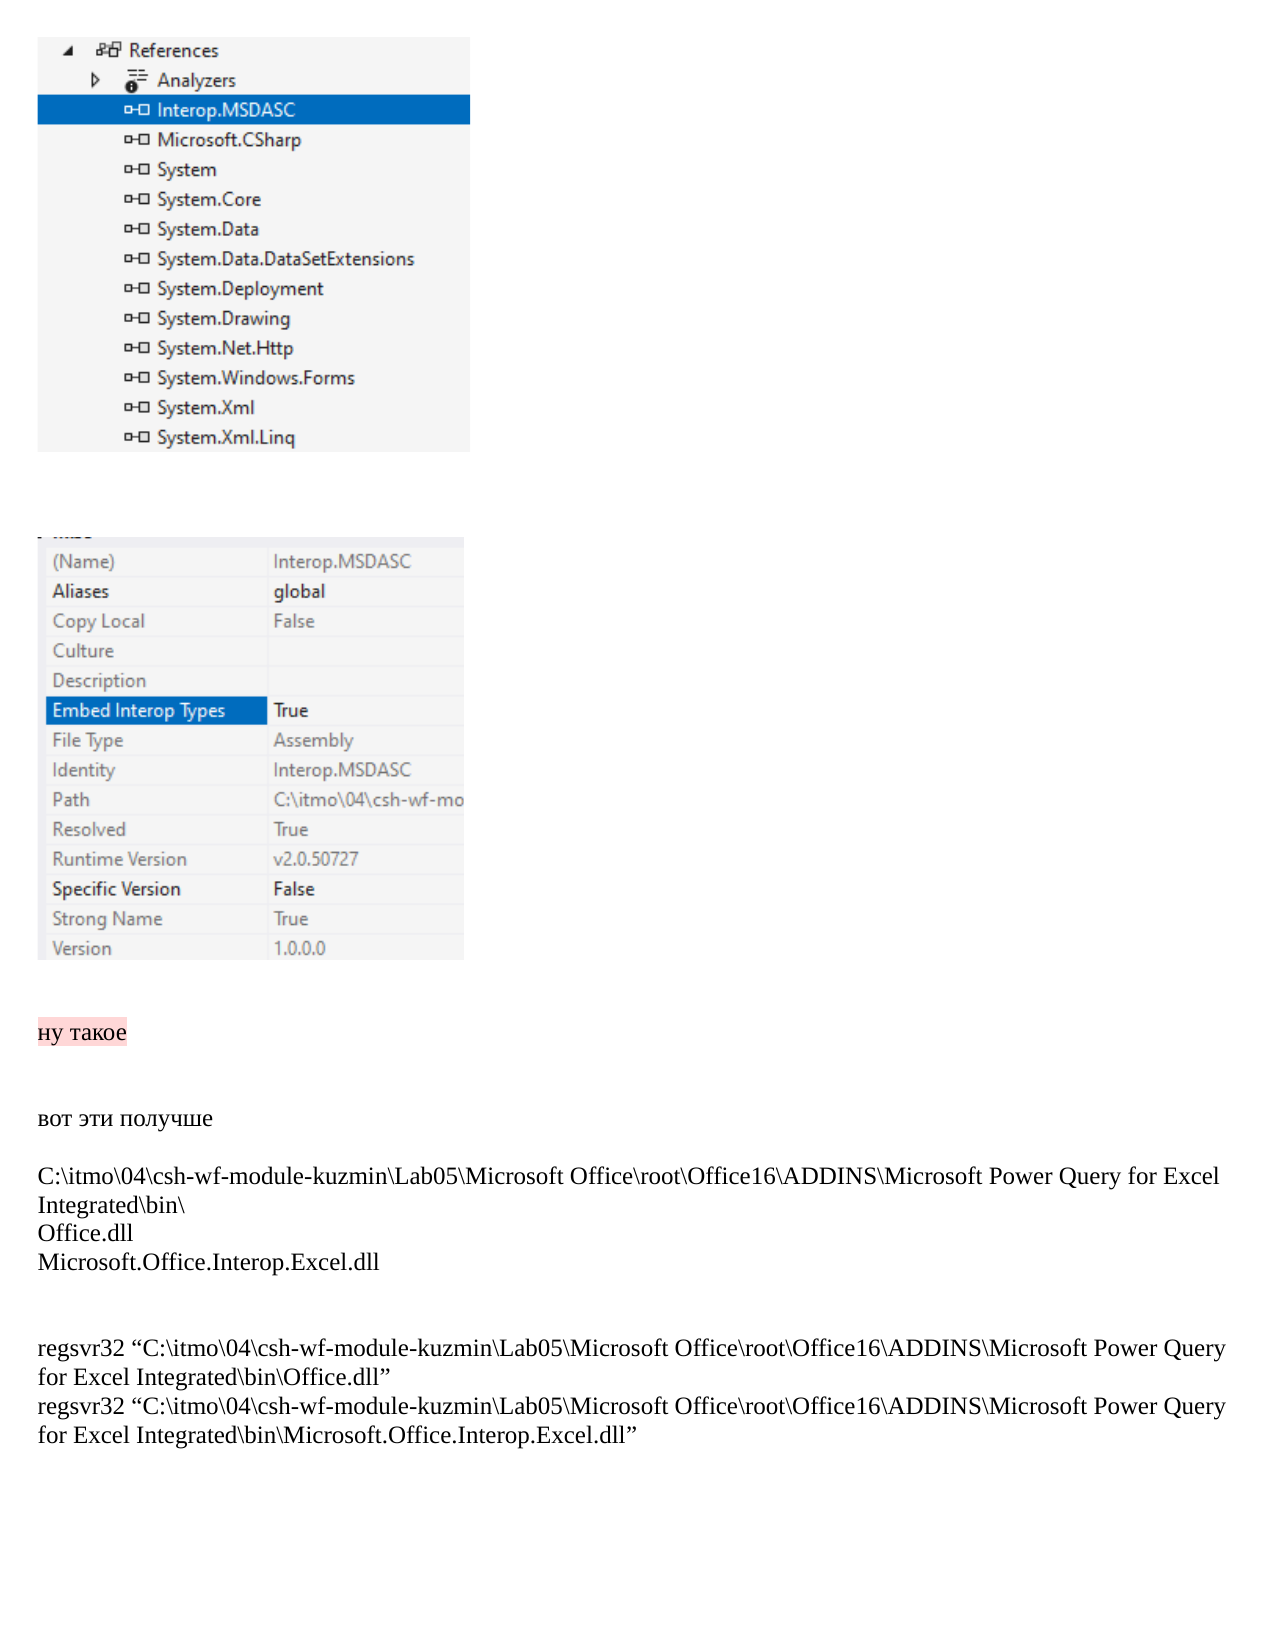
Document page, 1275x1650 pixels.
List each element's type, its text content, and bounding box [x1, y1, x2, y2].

text C:\itmo\04\csh-wf-module-kuzmin\Lab05\Microsoft Office\root\Office16\ADDINS\Microsoft Power Query for Excel Integrated\bin\ [37, 1161, 1237, 1218]
text regsvr32 “C:\itmo\04\csh-wf-module-kuzmin\Lab05\Microsoft Office\root\Office16\ADDINS\Microsoft Power Query for Excel Integrated\bin\Office.dll” [37, 1333, 1237, 1391]
text вот эти получше [37, 1103, 1237, 1132]
text ну такое [37, 1017, 1237, 1046]
text Microsoft.Office.Interop.Excel.dll [37, 1247, 1237, 1276]
picture [37, 537, 464, 960]
text regsvr32 “C:\itmo\04\csh-wf-module-kuzmin\Lab05\Microsoft Office\root\Office16\ADDINS\Microsoft Power Query for Excel Integrated\bin\Microsoft.Office.Interop.Excel.dll” [37, 1391, 1237, 1448]
text Office.dll [37, 1218, 1237, 1247]
picture [37, 37, 471, 452]
